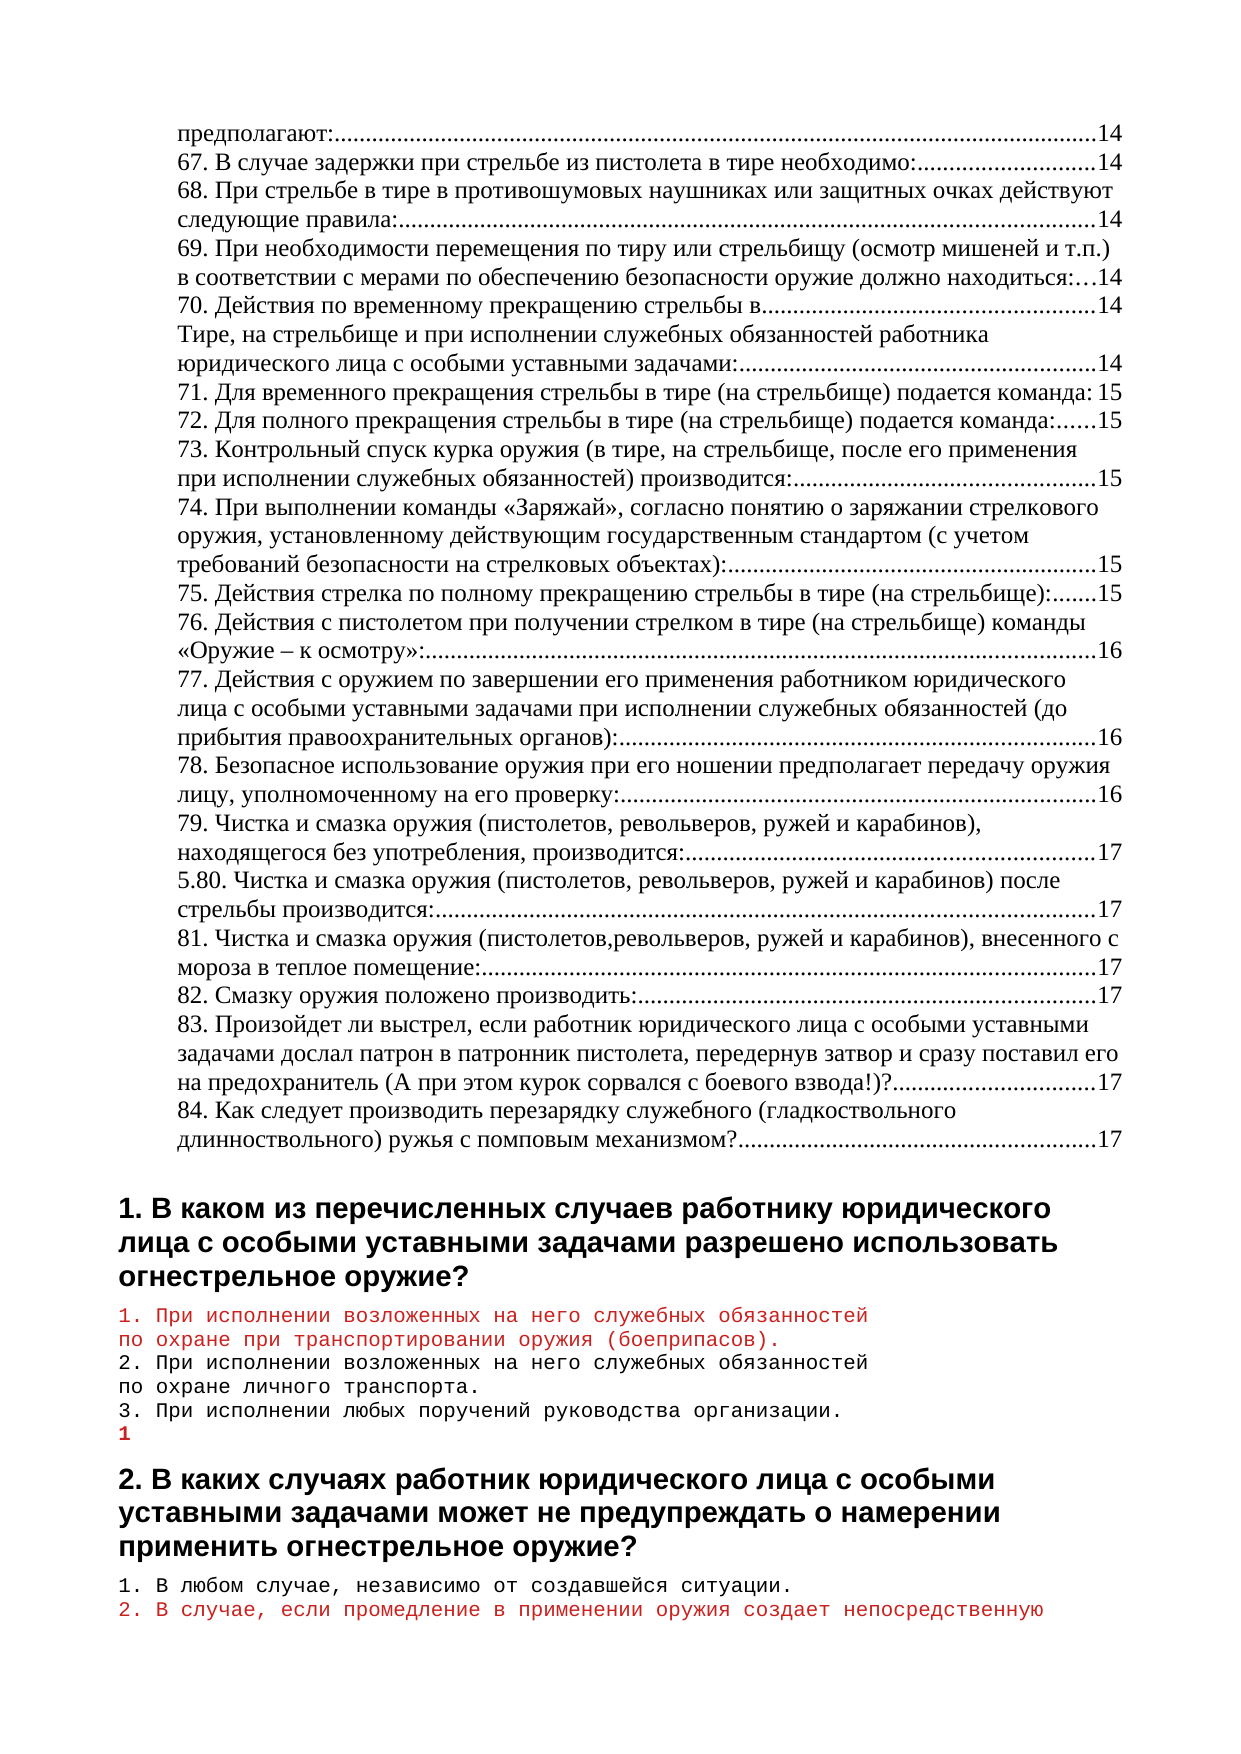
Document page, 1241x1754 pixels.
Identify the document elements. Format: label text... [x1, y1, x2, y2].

text 1. В любом случае, независимо от создавшейся ситуации. [118, 1575, 1122, 1599]
text 70. Действия по временному прекращению стрельбы в 14 [177, 291, 1122, 319]
text 1 [118, 1423, 1122, 1447]
text 69. При необходимости перемещения по тиру или стрельбищу (осмотр мишеней и т.п.) в соответствии с мерами по обеспечению безопасности оружие должно находиться: 14 [177, 233, 1122, 291]
text 74. При выполнении команды «Заряжай», согласно понятию о заряжании стрелкового оружия, установленному действующим государственным стандартом (с учетом требований безопасности на стрелковых объектах): 15 [177, 492, 1122, 578]
text 81. Чистка и смазка оружия (пистолетов,револьверов, ружей и карабинов), внесенного с мороза в теплое помещение: 17 [177, 923, 1122, 981]
text 67. В случае задержки при стрельбе из пистолета в тире необходимо: 14 [177, 147, 1122, 176]
text 3. При исполнении любых поручений руководства организации. [118, 1400, 1122, 1423]
text 66. Меры безопасности при проведении на стрелковых объектах специальных упражнений (связанных с поворотами, разворотами, кувырками, перекатами и т.п.) предполагают: 14 [177, 118, 1122, 147]
text 71. Для временного прекращения стрельбы в тире (на стрельбище) подается команда: 15 [177, 377, 1122, 406]
text 83. Произойдет ли выстрел, если работник юридического лица с особыми уставными задачами дослал патрон в патронник пистолета, передернув затвор и сразу поставил его на предохранитель (А при этом курок сорвался с боевого взвода!)? 17 [177, 1009, 1122, 1096]
text 82. Смазку оружия положено производить: 17 [177, 981, 1122, 1009]
subtitle 2. В каких случаях работник юридического лица с особыми уставными задачами может не предупреждать о намерении применить огнестрельное оружие? [118, 1462, 1122, 1563]
text 79. Чистка и смазка оружия (пистолетов, револьверов, ружей и карабинов), находящегося без употребления, производится: 17 [177, 808, 1122, 866]
text 72. Для полного прекращения стрельбы в тире (на стрельбище) подается команда: 15 [177, 406, 1122, 434]
text 5.80. Чистка и смазка оружия (пистолетов, револьверов, ружей и карабинов) после стрельбы производится: 17 [177, 866, 1122, 923]
text 75. Действия стрелка по полному прекращению стрельбы в тире (на стрельбище): 15 [177, 578, 1122, 607]
text 76. Действия с пистолетом при получении стрелком в тире (на стрельбище) команды «Оружие – к осмотру»: 16 [177, 607, 1122, 664]
text 2. В случае, если промедление в применении оружия создает непосредственную [118, 1599, 1122, 1623]
text по охране при транспортировании оружия (боеприпасов). [118, 1329, 1122, 1352]
text 2. При исполнении возложенных на него служебных обязанностей [118, 1352, 1122, 1376]
text 68. При стрельбе в тире в противошумовых наушниках или защитных очках действуют следующие правила: 14 [177, 176, 1122, 233]
text 77. Действия с оружием по завершении его применения работником юридического лица с особыми уставными задачами при исполнении служебных обязанностей (до прибытия правоохранительных органов): 16 [177, 664, 1122, 751]
text 1. При исполнении возложенных на него служебных обязанностей [118, 1305, 1122, 1329]
text 73. Контрольный спуск курка оружия (в тире, на стрельбище, после его применения при исполнении служебных обязанностей) производится: 15 [177, 434, 1122, 492]
text 78. Безопасное использование оружия при его ношении предполагает передачу оружия лицу, уполномоченному на его проверку: 16 [177, 751, 1122, 808]
text 84. Как следует производить перезарядку служебного (гладкоствольного длинноствольного) ружья с помповым механизмом? 17 [177, 1096, 1122, 1153]
text по охране личного транспорта. [118, 1376, 1122, 1400]
text Тире, на стрельбище и при исполнении служебных обязанностей работника юридического лица с особыми уставными задачами: 14 [177, 319, 1122, 377]
subtitle 1. В каком из перечисленных случаев работнику юридического лица с особыми уставными задачами разрешено использовать огнестрельное оружие? [118, 1191, 1122, 1293]
